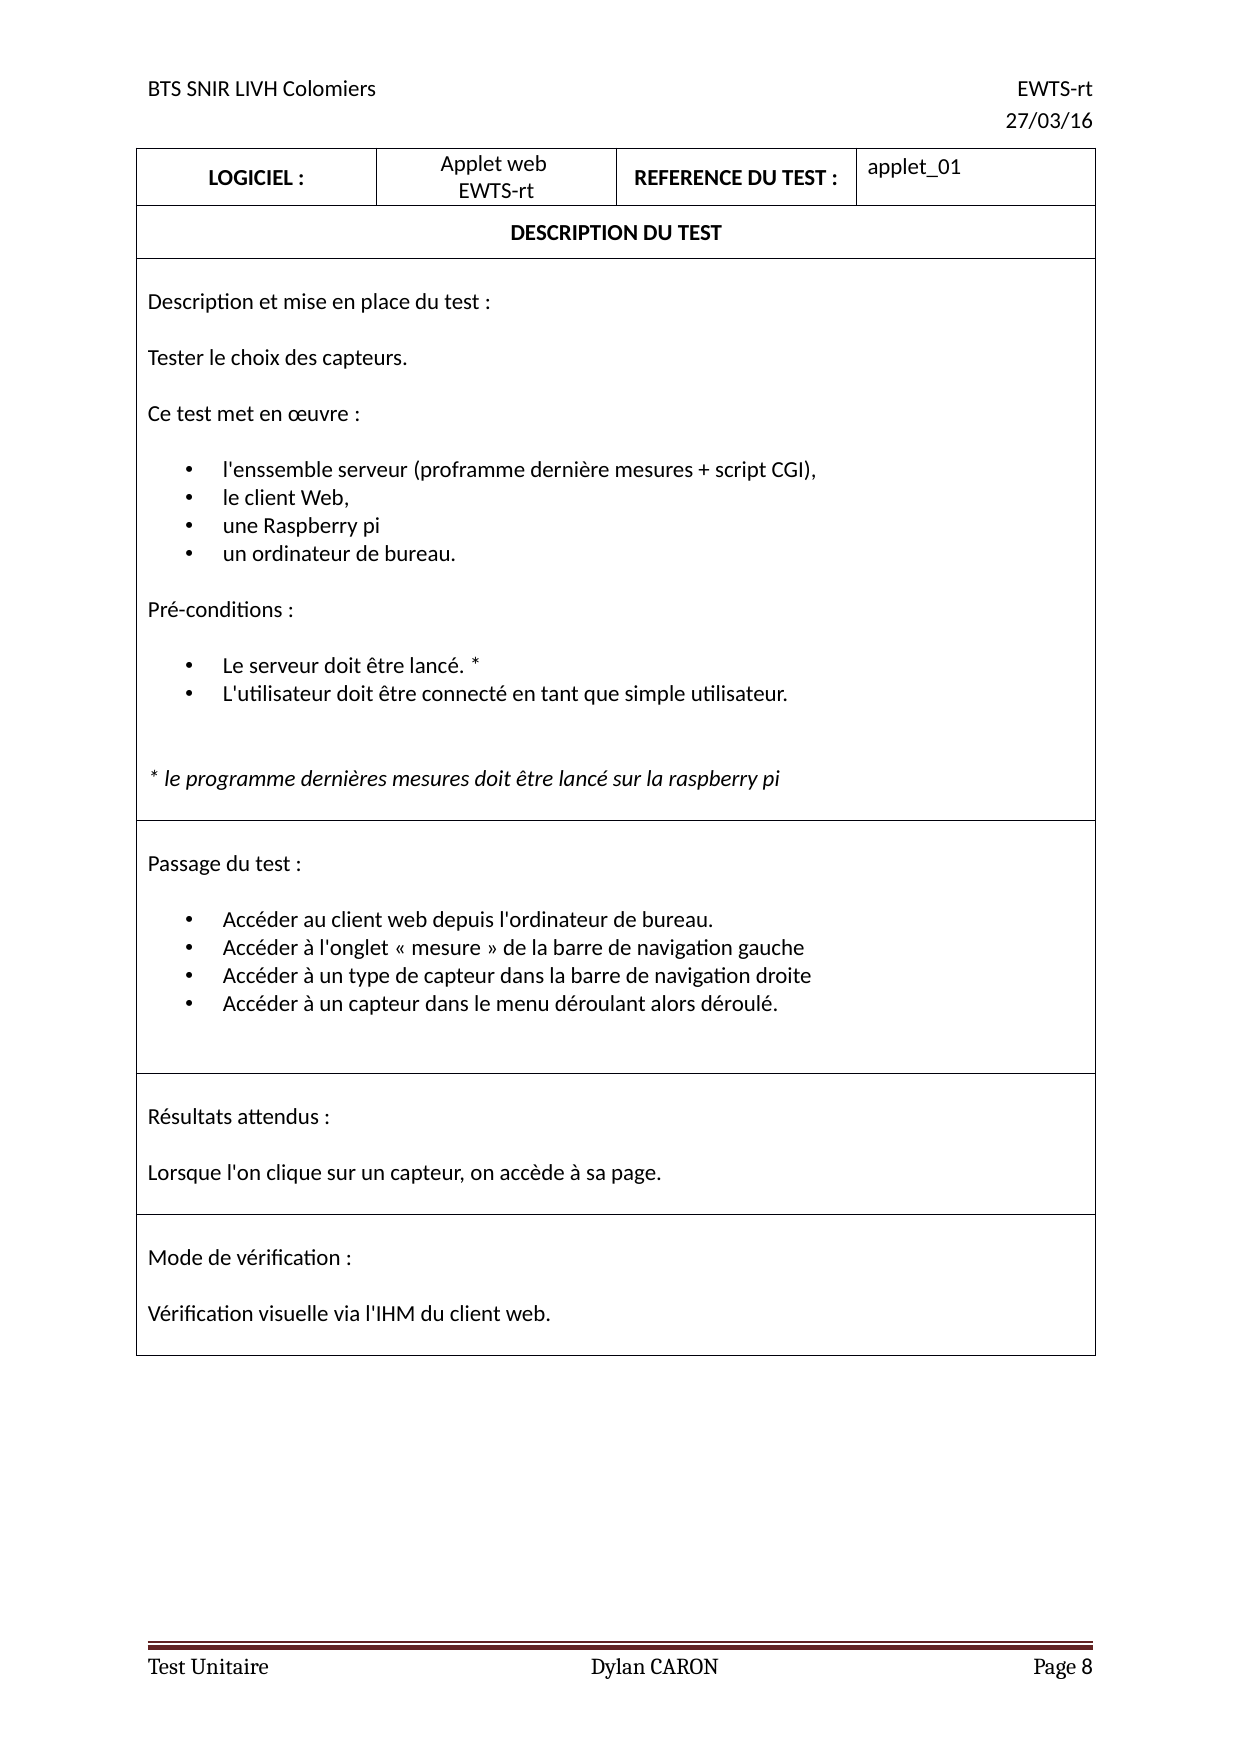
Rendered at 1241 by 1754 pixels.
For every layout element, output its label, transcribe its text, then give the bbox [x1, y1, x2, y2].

table_cell DESCRIPTION DU TEST [137, 206, 1095, 258]
table_cell Mode de vérification : Vérification visuelle via l'IHM du client web. [137, 1215, 1095, 1355]
table_header applet_01 [857, 149, 1095, 205]
table_cell Description et mise en place du test : Tester le choix des capteurs. Ce test met en œuvre : l'enssemble serveur (proframme dernière mesures + script CGI), le client Web, une Raspberry pi un ordinateur de bureau. Pré-conditions : Le serveur doit être lancé. * L'utilisateur doit être connecté en tant que simple utilisateur. * le programme dernières mesures doit être lancé sur la raspberry pi [137, 259, 1095, 820]
table_header REFERENCE DU TEST : [617, 149, 856, 205]
table_header Applet web EWTS-rt [377, 149, 616, 205]
table_cell Passage du test : Accéder au client web depuis l'ordinateur de bureau. Accéder à l'onglet « mesure » de la barre de navigation gauche Accéder à un type de capteur dans la barre de navigation droite Accéder à un capteur dans le menu déroulant alors déroulé. [137, 821, 1095, 1073]
table_header LOGICIEL : [137, 149, 376, 205]
table_cell Résultats attendus : Lorsque l'on clique sur un capteur, on accède à sa page. [137, 1074, 1095, 1214]
